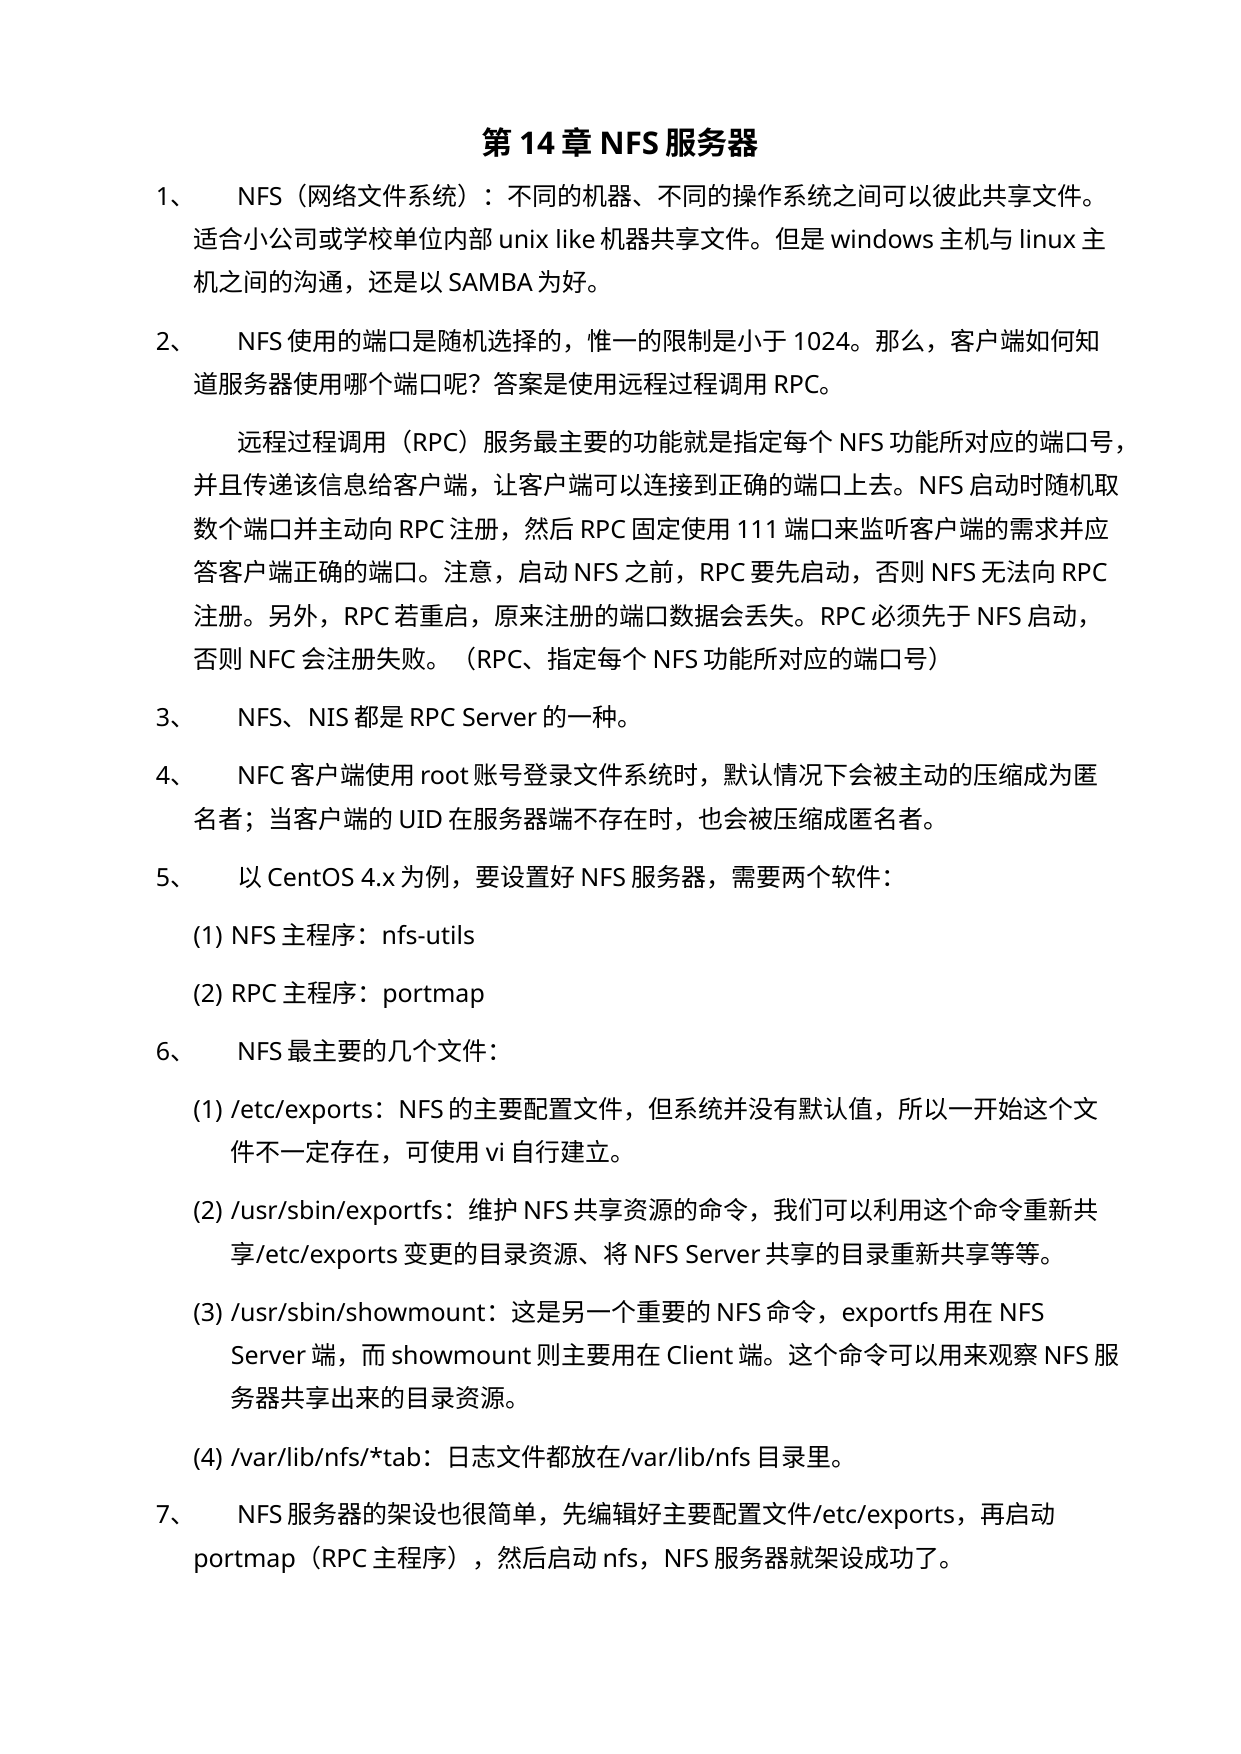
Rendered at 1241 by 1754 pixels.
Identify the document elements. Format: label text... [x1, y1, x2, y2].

list /usr/sbin/showmount：这是另一个重要的NFS命令，exportfs用在NFS Server端，而showmount则主要用在Client端。这个命令可以用来观察NFS服务器共享出来的目录资源。 [193, 1292, 1122, 1415]
list NFS（网络文件系统）：不同的机器、不同的操作系统之间可以彼此共享文件。适合小公司或学校单位内部unix like机器共享文件。但是windows主机与linux主机之间的沟通，还是以SAMBA为好。 [156, 176, 1122, 299]
list NFS主程序：nfs-utils [193, 915, 1122, 951]
list /etc/exports：NFS的主要配置文件，但系统并没有默认值，所以一开始这个文件不一定存在，可使用vi自行建立。 [193, 1089, 1122, 1169]
list NFC客户端使用root账号登录文件系统时，默认情况下会被主动的压缩成为匿名者；当客户端的UID在服务器端不存在时，也会被压缩成匿名者。 [156, 756, 1122, 835]
list /var/lib/nfs/*tab：日志文件都放在/var/lib/nfs目录里。 [193, 1437, 1122, 1473]
list 远程过程调用（RPC）服务最主要的功能就是指定每个NFS功能所对应的端口号，并且传递该信息给客户端，让客户端可以连接到正确的端口上去。NFS启动时随机取数个端口并主动向RPC注册，然后RPC固定使用111端口来监听客户端的需求并应答客户端正确的端口。注意，启动NFS之前，RPC要先启动，否则NFS无法向RPC注册。另外，RPC若重启，原来注册的端口数据会丢失。RPC必须先于NFS启动，否则NFC会注册失败。（RPC、指定每个NFS功能所对应的端口号） [156, 422, 1122, 676]
list 以CentOS 4.x为例，要设置好NFS服务器，需要两个软件： [156, 857, 1122, 893]
list RPC主程序：portmap [193, 973, 1122, 1009]
list NFS使用的端口是随机选择的，惟一的限制是小于1024。那么，客户端如何知道服务器使用哪个端口呢？答案是使用远程过程调用RPC。 [156, 321, 1122, 401]
list NFS、NIS都是RPC Server的一种。 [156, 698, 1122, 734]
list /usr/sbin/exportfs：维护NFS共享资源的命令，我们可以利用这个命令重新共享/etc/exports变更的目录资源、将NFS Server共享的目录重新共享等等。 [193, 1191, 1122, 1270]
subtitle 第14章 NFS服务器 [118, 118, 1122, 163]
list NFS服务器的架设也很简单，先编辑好主要配置文件/etc/exports，再启动portmap（RPC主程序），然后启动nfs，NFS服务器就架设成功了。 [156, 1495, 1122, 1575]
list NFS最主要的几个文件： [156, 1031, 1122, 1067]
